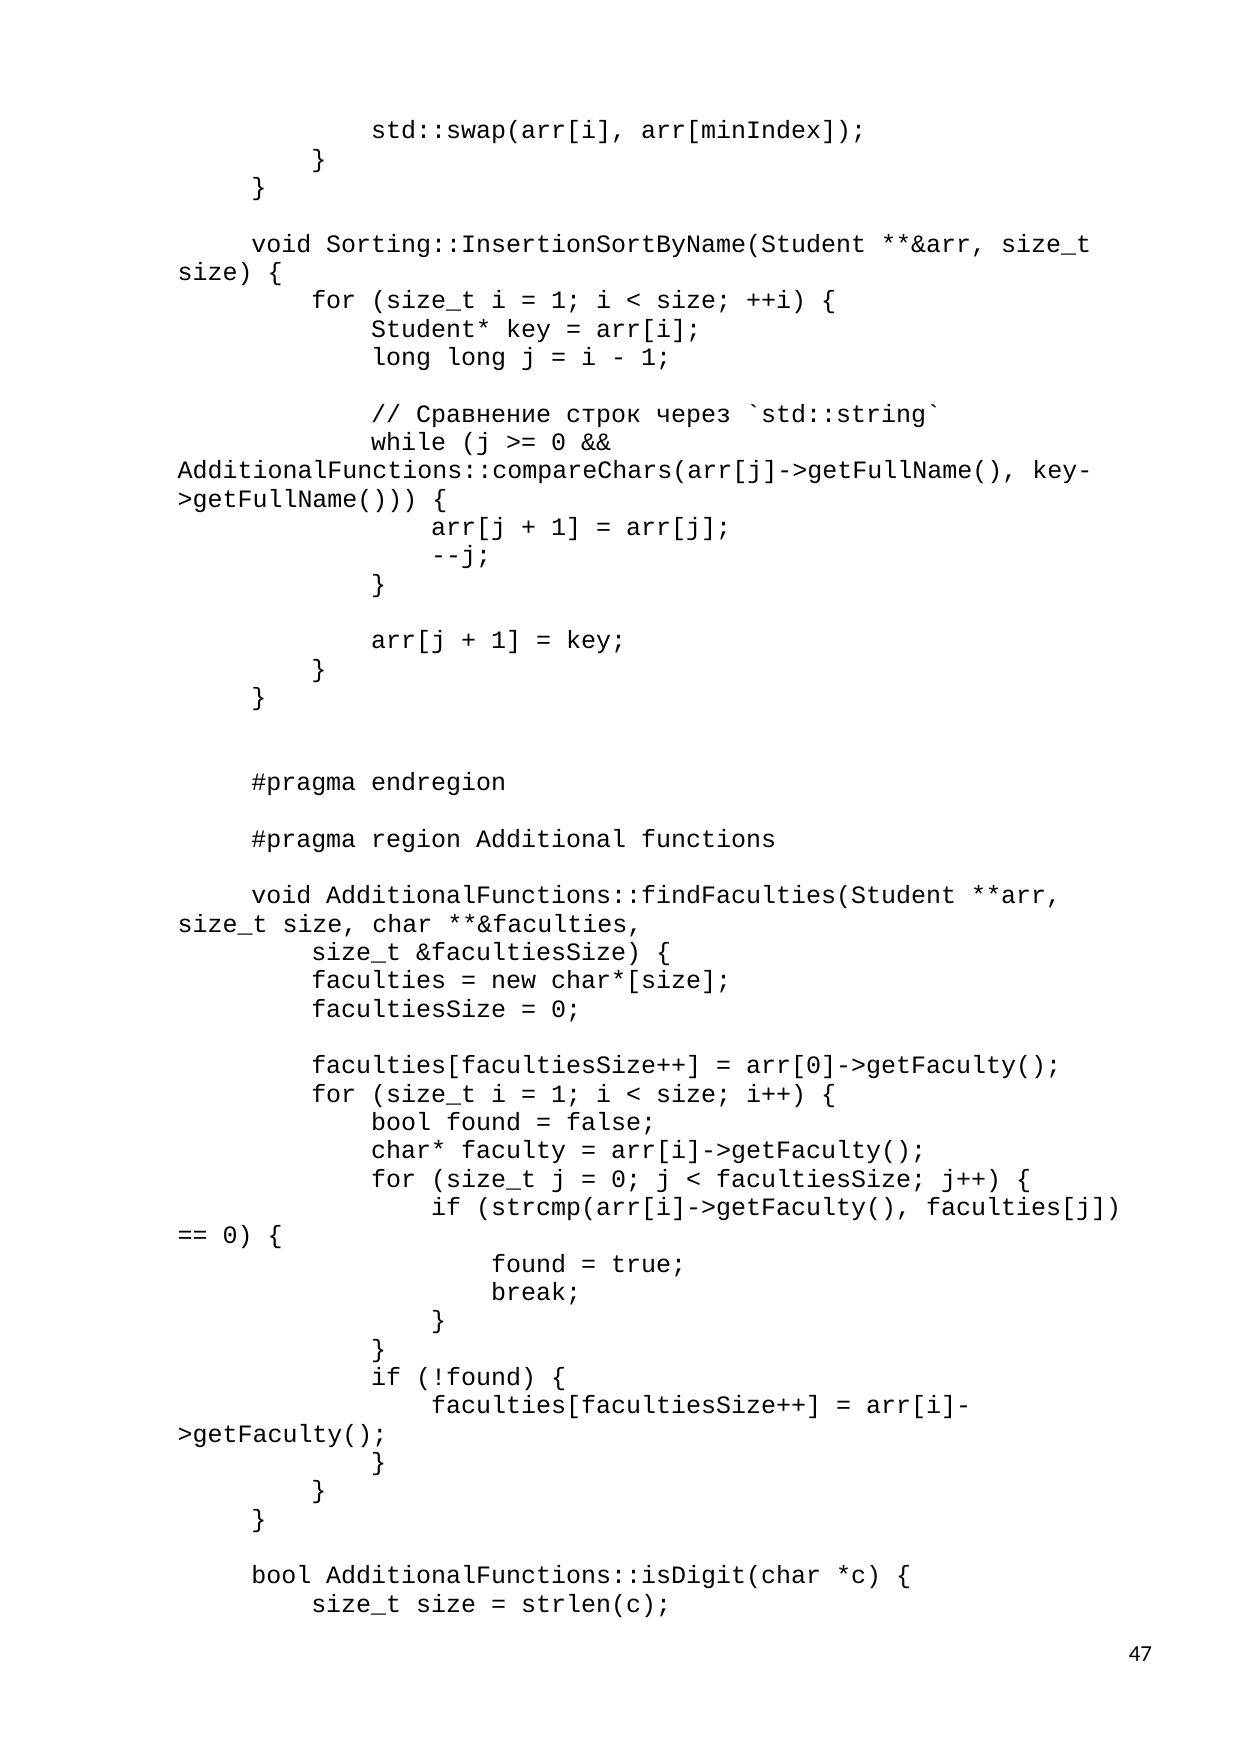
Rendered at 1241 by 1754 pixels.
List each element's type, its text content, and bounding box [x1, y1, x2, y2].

text std::swap(arr[i], arr[minIndex]); [177, 118, 1152, 146]
text for (size_t j = 0; j < facultiesSize; j++) { [177, 1166, 1152, 1195]
text long long j = i - 1; [177, 345, 1152, 373]
text } [177, 1450, 1152, 1478]
text faculties[facultiesSize++] = arr[0]->getFaculty(); [177, 1053, 1152, 1081]
text found = true; [177, 1251, 1152, 1280]
text while (j >= 0 && AdditionalFunctions::compareChars(arr[j]->getFullName(), key->getFullName())) { [177, 430, 1152, 515]
text } [177, 1308, 1152, 1336]
text faculties = new char*[size]; [177, 968, 1152, 996]
text arr[j + 1] = key; [177, 628, 1152, 656]
text } [177, 1336, 1152, 1365]
text --j; [177, 543, 1152, 571]
text } [177, 1478, 1152, 1506]
text #pragma endregion [177, 770, 1152, 798]
text faculties[facultiesSize++] = arr[i]->getFaculty(); [177, 1393, 1152, 1450]
text bool AdditionalFunctions::isDigit(char *c) { [177, 1563, 1152, 1591]
text if (strcmp(arr[i]->getFaculty(), faculties[j]) == 0) { [177, 1195, 1152, 1251]
text // Сравнение строк через `std::string` [177, 401, 1152, 430]
text for (size_t i = 1; i < size; ++i) { [177, 288, 1152, 316]
text facultiesSize = 0; [177, 996, 1152, 1025]
text } [177, 146, 1152, 175]
text for (size_t i = 1; i < size; i++) { [177, 1081, 1152, 1110]
text #pragma region Additional functions [177, 826, 1152, 855]
text void Sorting::InsertionSortByName(Student **&arr, size_t size) { [177, 231, 1152, 288]
text } [177, 175, 1152, 203]
text } [177, 571, 1152, 600]
text Student* key = arr[i]; [177, 316, 1152, 345]
text bool found = false; [177, 1110, 1152, 1138]
text } [177, 685, 1152, 713]
text size_t &facultiesSize) { [177, 940, 1152, 968]
text } [177, 1506, 1152, 1535]
text } [177, 656, 1152, 685]
text arr[j + 1] = arr[j]; [177, 515, 1152, 543]
text size_t size = strlen(c); [177, 1591, 1152, 1620]
text break; [177, 1280, 1152, 1308]
text void AdditionalFunctions::findFaculties(Student **arr, size_t size, char **&faculties, [177, 883, 1152, 940]
text if (!found) { [177, 1365, 1152, 1393]
text char* faculty = arr[i]->getFaculty(); [177, 1138, 1152, 1166]
